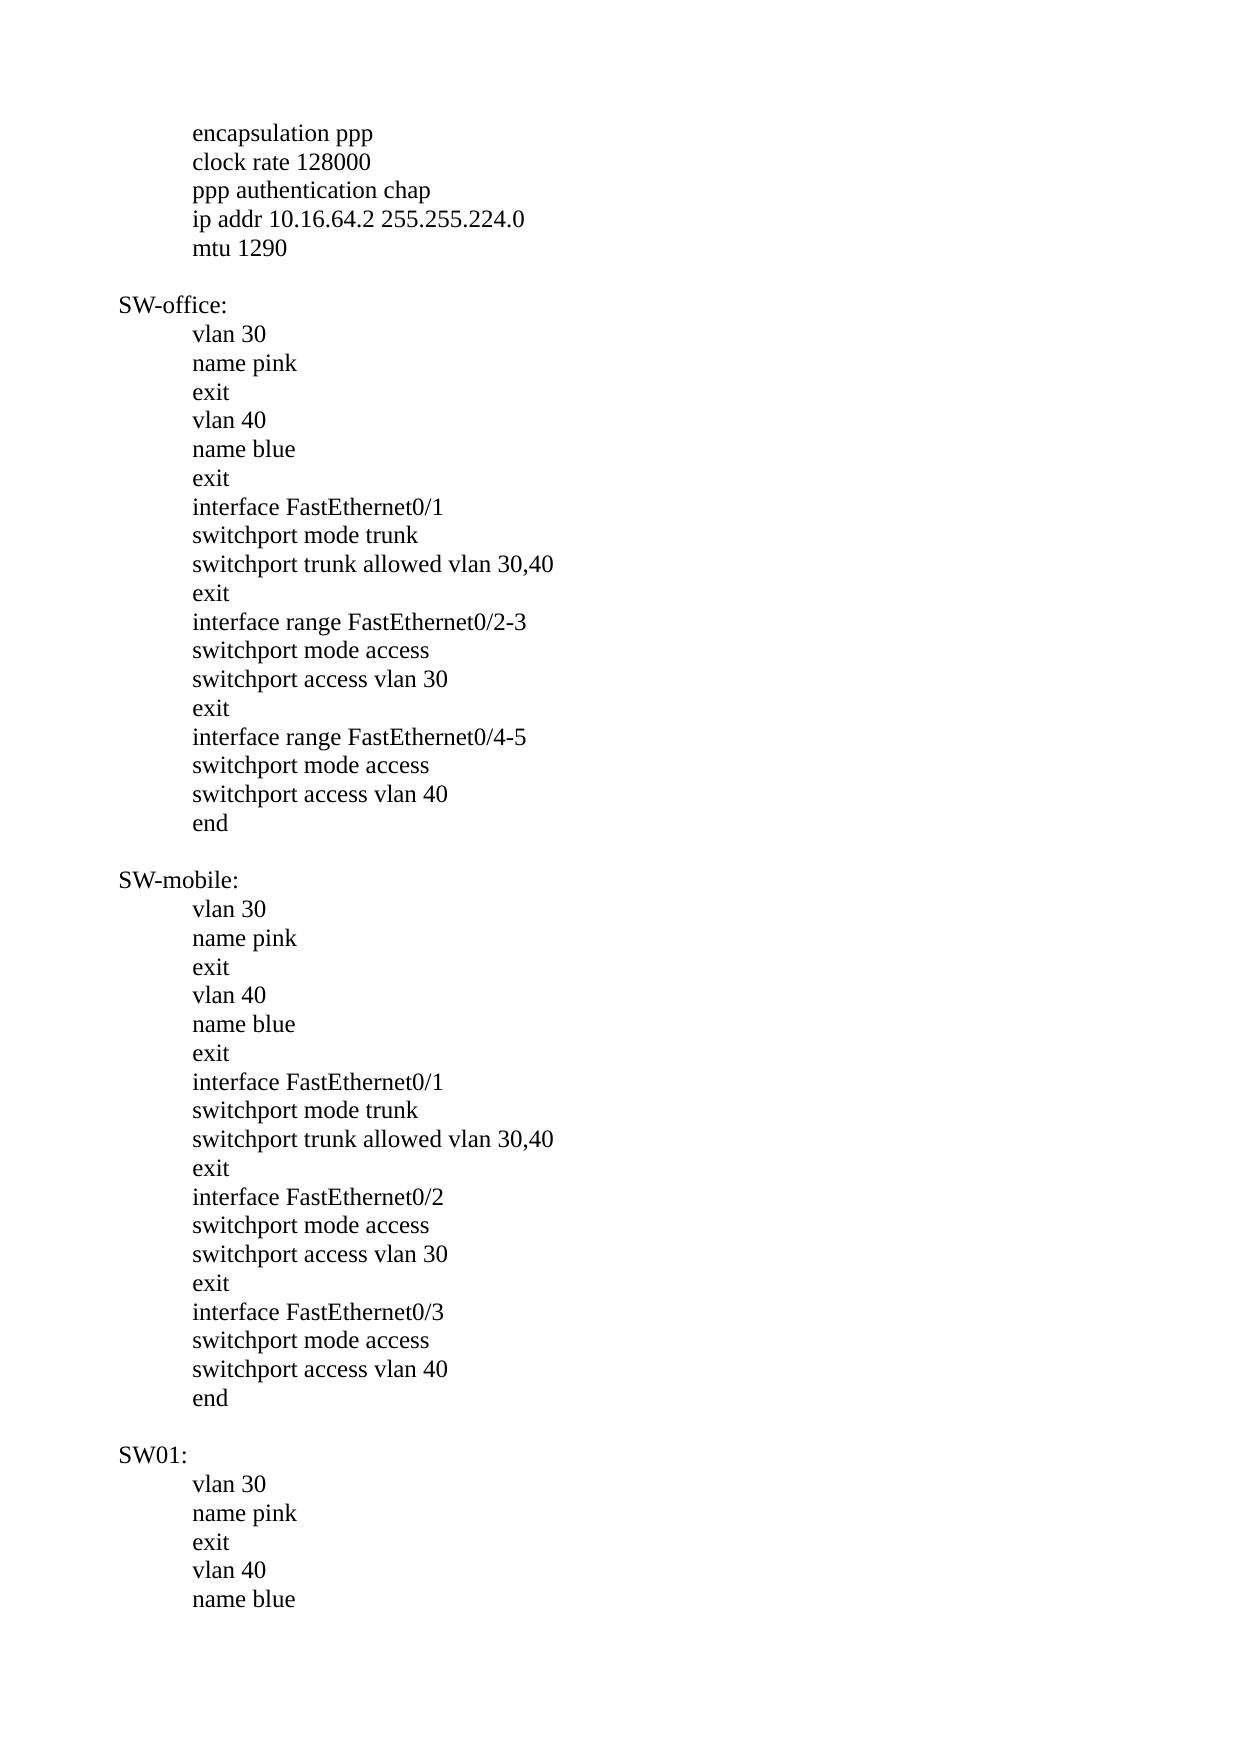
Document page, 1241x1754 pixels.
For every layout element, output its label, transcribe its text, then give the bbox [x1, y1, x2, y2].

text exit [118, 1268, 1122, 1297]
text switchport mode access [118, 1211, 1122, 1239]
text name blue [118, 1009, 1122, 1038]
text name blue [118, 434, 1122, 463]
text switchport access vlan 40 [118, 1354, 1122, 1383]
text SW-mobile: [118, 866, 1122, 894]
text mtu 1290 [118, 233, 1122, 262]
text switchport access vlan 40 [118, 779, 1122, 808]
text switchport mode access [118, 636, 1122, 664]
text vlan 40 [118, 406, 1122, 434]
text exit [118, 1038, 1122, 1067]
text switchport mode trunk [118, 521, 1122, 549]
text switchport mode trunk [118, 1096, 1122, 1124]
text interface FastEthernet0/3 [118, 1297, 1122, 1326]
text exit [118, 463, 1122, 492]
text name pink [118, 348, 1122, 377]
text exit [118, 377, 1122, 406]
text exit [118, 1527, 1122, 1556]
text end [118, 808, 1122, 837]
text interface range FastEthernet0/4-5 [118, 722, 1122, 751]
text interface FastEthernet0/1 [118, 1067, 1122, 1096]
text exit [118, 693, 1122, 722]
text SW-office: [118, 291, 1122, 319]
text name pink [118, 923, 1122, 952]
text ip addr 10.16.64.2 255.255.224.0 [118, 204, 1122, 233]
text vlan 40 [118, 1556, 1122, 1584]
text encapsulation ppp [118, 118, 1122, 147]
text switchport trunk allowed vlan 30,40 [118, 549, 1122, 578]
text switchport mode access [118, 1326, 1122, 1354]
text switchport access vlan 30 [118, 1239, 1122, 1268]
text switchport access vlan 30 [118, 664, 1122, 693]
text vlan 30 [118, 1469, 1122, 1498]
text exit [118, 1153, 1122, 1182]
text switchport mode access [118, 751, 1122, 779]
text ppp authentication chap [118, 176, 1122, 204]
text exit [118, 952, 1122, 981]
text end [118, 1383, 1122, 1412]
text vlan 30 [118, 319, 1122, 348]
text clock rate 128000 [118, 147, 1122, 176]
text interface FastEthernet0/1 [118, 492, 1122, 521]
text vlan 40 [118, 981, 1122, 1009]
text interface range FastEthernet0/2-3 [118, 607, 1122, 636]
text switchport trunk allowed vlan 30,40 [118, 1124, 1122, 1153]
text vlan 30 [118, 894, 1122, 923]
text name blue [118, 1584, 1122, 1613]
text interface FastEthernet0/2 [118, 1182, 1122, 1211]
text name pink [118, 1498, 1122, 1527]
text SW01: [118, 1441, 1122, 1469]
text exit [118, 578, 1122, 607]
